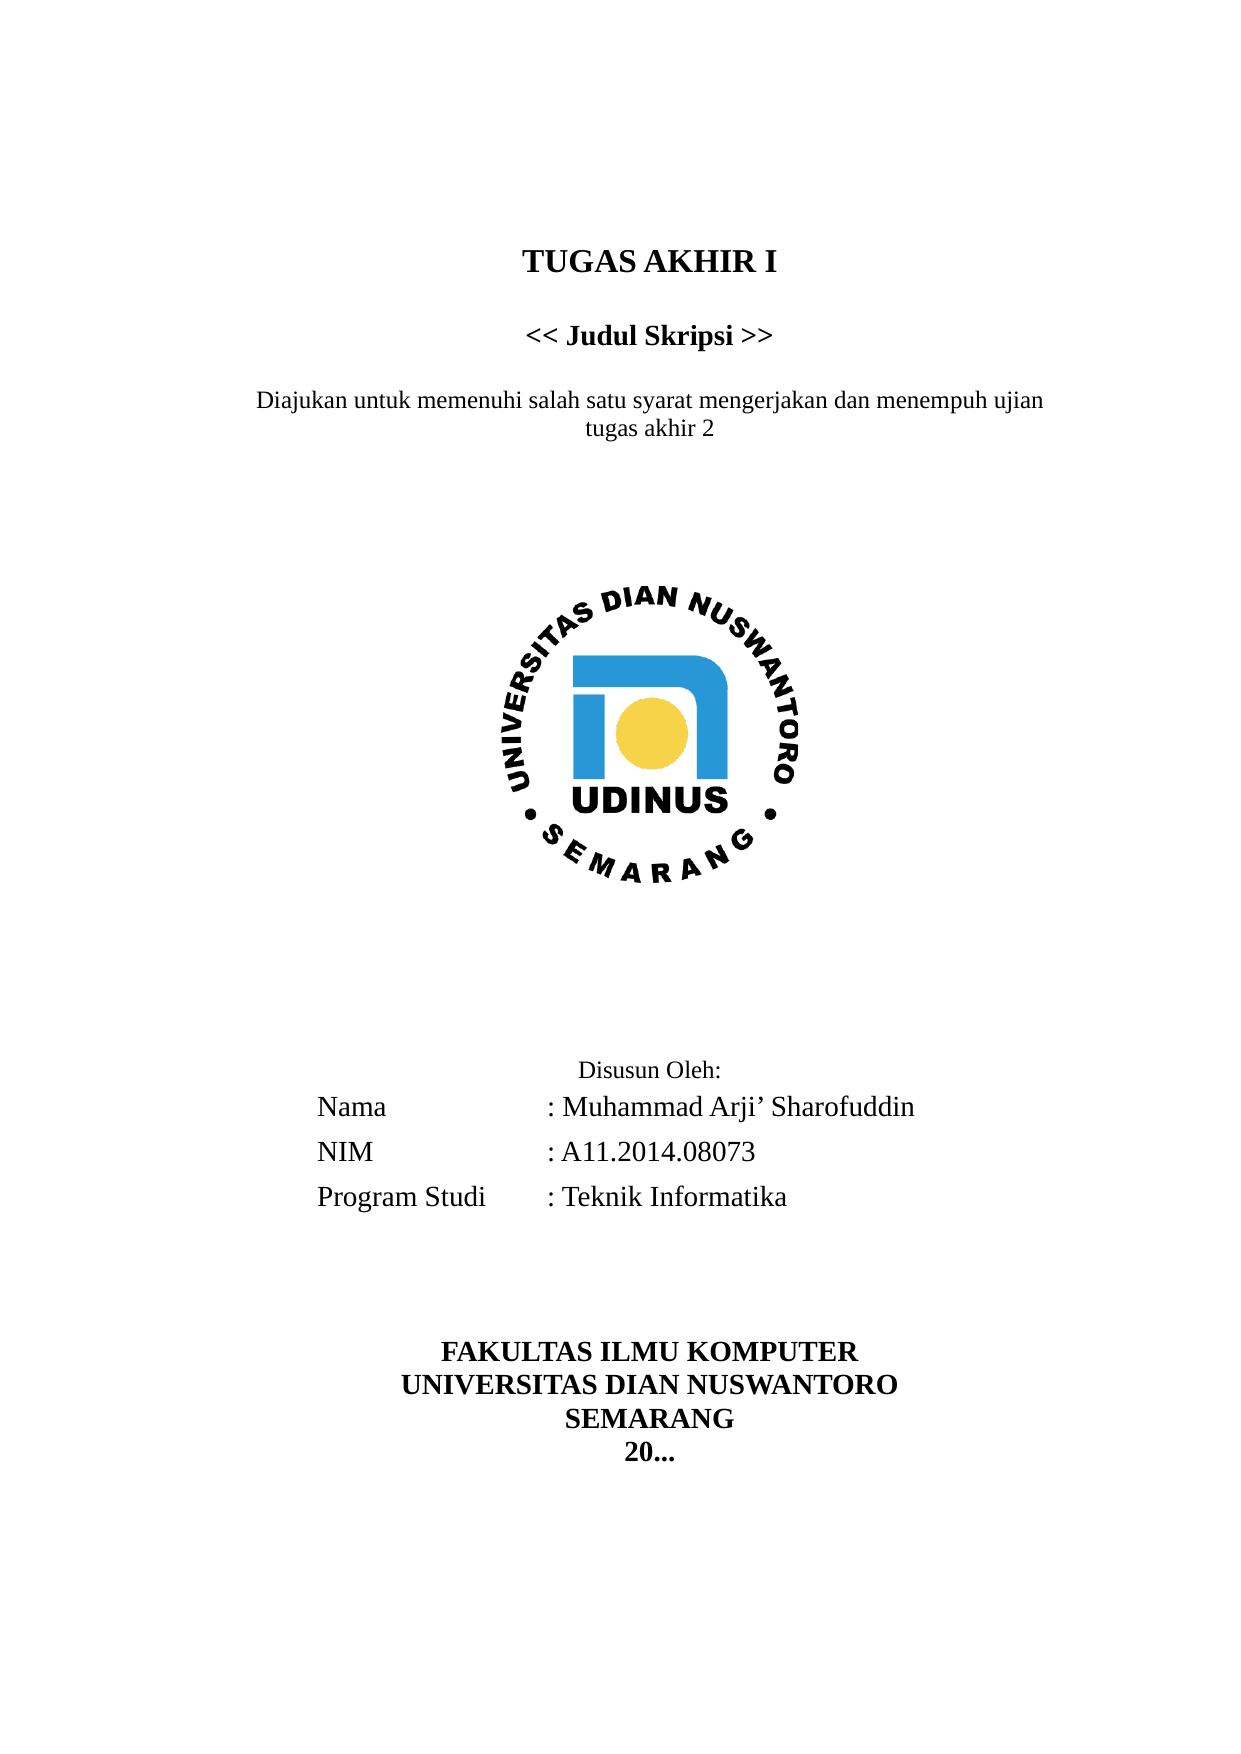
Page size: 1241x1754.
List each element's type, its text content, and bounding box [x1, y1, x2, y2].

table_cell : A11.2014.08073 [541, 1129, 990, 1174]
picture [501, 586, 799, 883]
table_cell NIM [311, 1129, 541, 1174]
text SEMARANG [236, 1401, 1063, 1434]
text 20... [236, 1434, 1063, 1468]
text << Judul Skripsi >> [236, 318, 1063, 351]
text Disusun Oleh: [236, 1055, 1063, 1084]
table_cell Program Studi [311, 1174, 541, 1219]
text FAKULTAS ILMU KOMPUTER [236, 1334, 1063, 1367]
text Diajukan untuk memenuhi salah satu syarat mengerjakan dan menempuh ujian tugas akhir 2 [236, 385, 1063, 442]
table_header Nama [311, 1084, 541, 1129]
text HALAMAN JUDUL [236, 236, 1063, 241]
text TUGAS AKHIR I [236, 241, 1063, 279]
table_header : Muhammad Arji’ Sharofuddin [541, 1084, 990, 1129]
table_cell : Teknik Informatika [541, 1174, 990, 1219]
text UNIVERSITAS DIAN NUSWANTORO [236, 1367, 1063, 1401]
